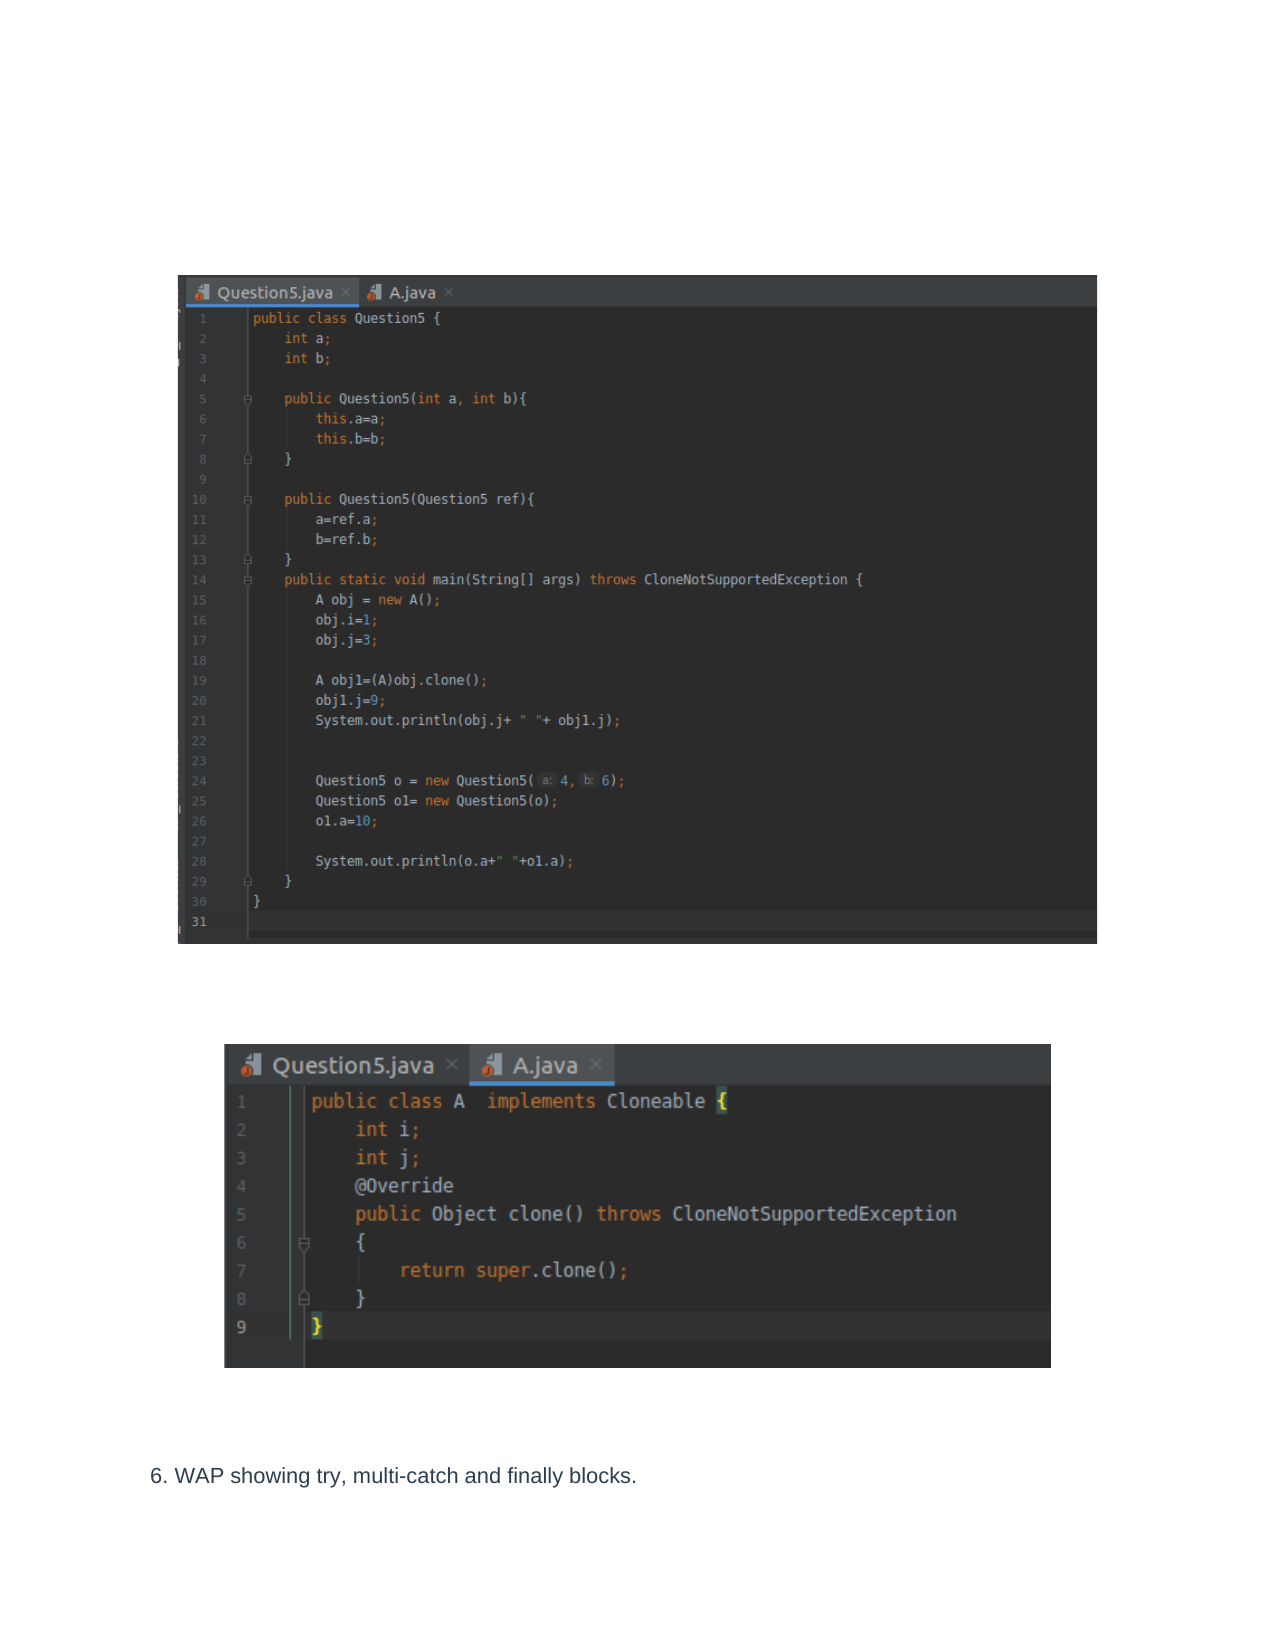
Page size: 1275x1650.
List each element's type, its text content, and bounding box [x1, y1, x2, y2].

picture [177, 275, 1098, 944]
picture [224, 1044, 1051, 1368]
text 6. WAP showing try, multi-catch and finally blocks. [150, 1463, 1125, 1488]
